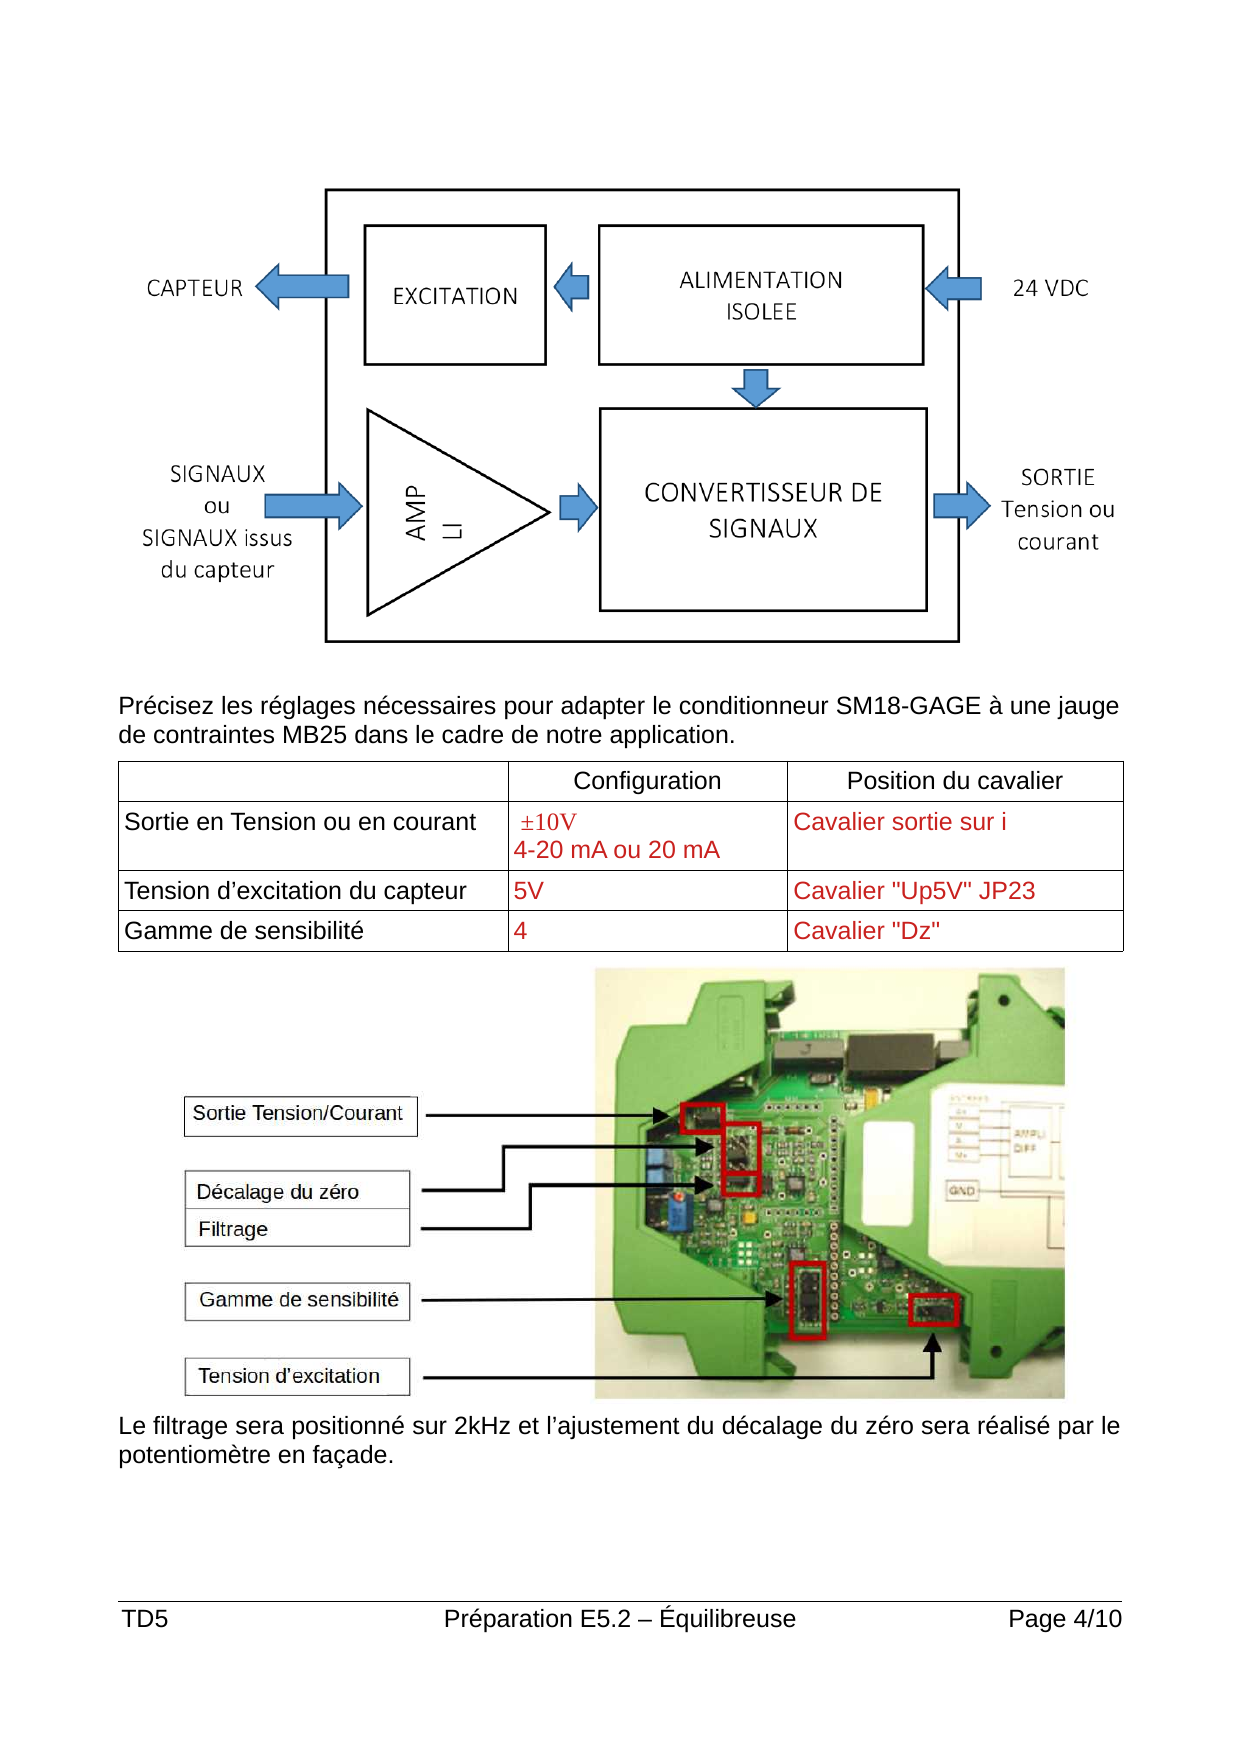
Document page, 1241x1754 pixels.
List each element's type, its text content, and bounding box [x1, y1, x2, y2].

table_cell 4 [509, 911, 787, 951]
table_cell 5V [509, 871, 787, 910]
table_cell Cavalier "Dz" [788, 911, 1123, 951]
table_cell Cavalier sortie sur i [788, 802, 1123, 870]
picture [118, 176, 1123, 651]
table_header Configuration [509, 762, 787, 801]
table_header [119, 762, 508, 801]
text Le filtrage sera positionné sur 2kHz et l’ajustement du décalage du zéro sera réalisé par le potentiomètre en façade. [118, 962, 1122, 1468]
table_cell Cavalier "Up5V" JP23 [788, 871, 1123, 910]
table_cell Sortie en Tension ou en courant [119, 802, 508, 870]
text Précisez les réglages nécessaires pour adapter le conditionneur SM18-GAGE à une jauge de contraintes MB25 dans le cadre de notre application. [118, 691, 1122, 749]
table_cell Gamme de sensibilité [119, 911, 508, 951]
picture [118, 962, 1092, 1411]
table_cell ±10V 4-20 mA ou 20 mA [509, 802, 787, 870]
table_header Position du cavalier [788, 762, 1123, 801]
table_cell Tension d’excitation du capteur [119, 871, 508, 910]
